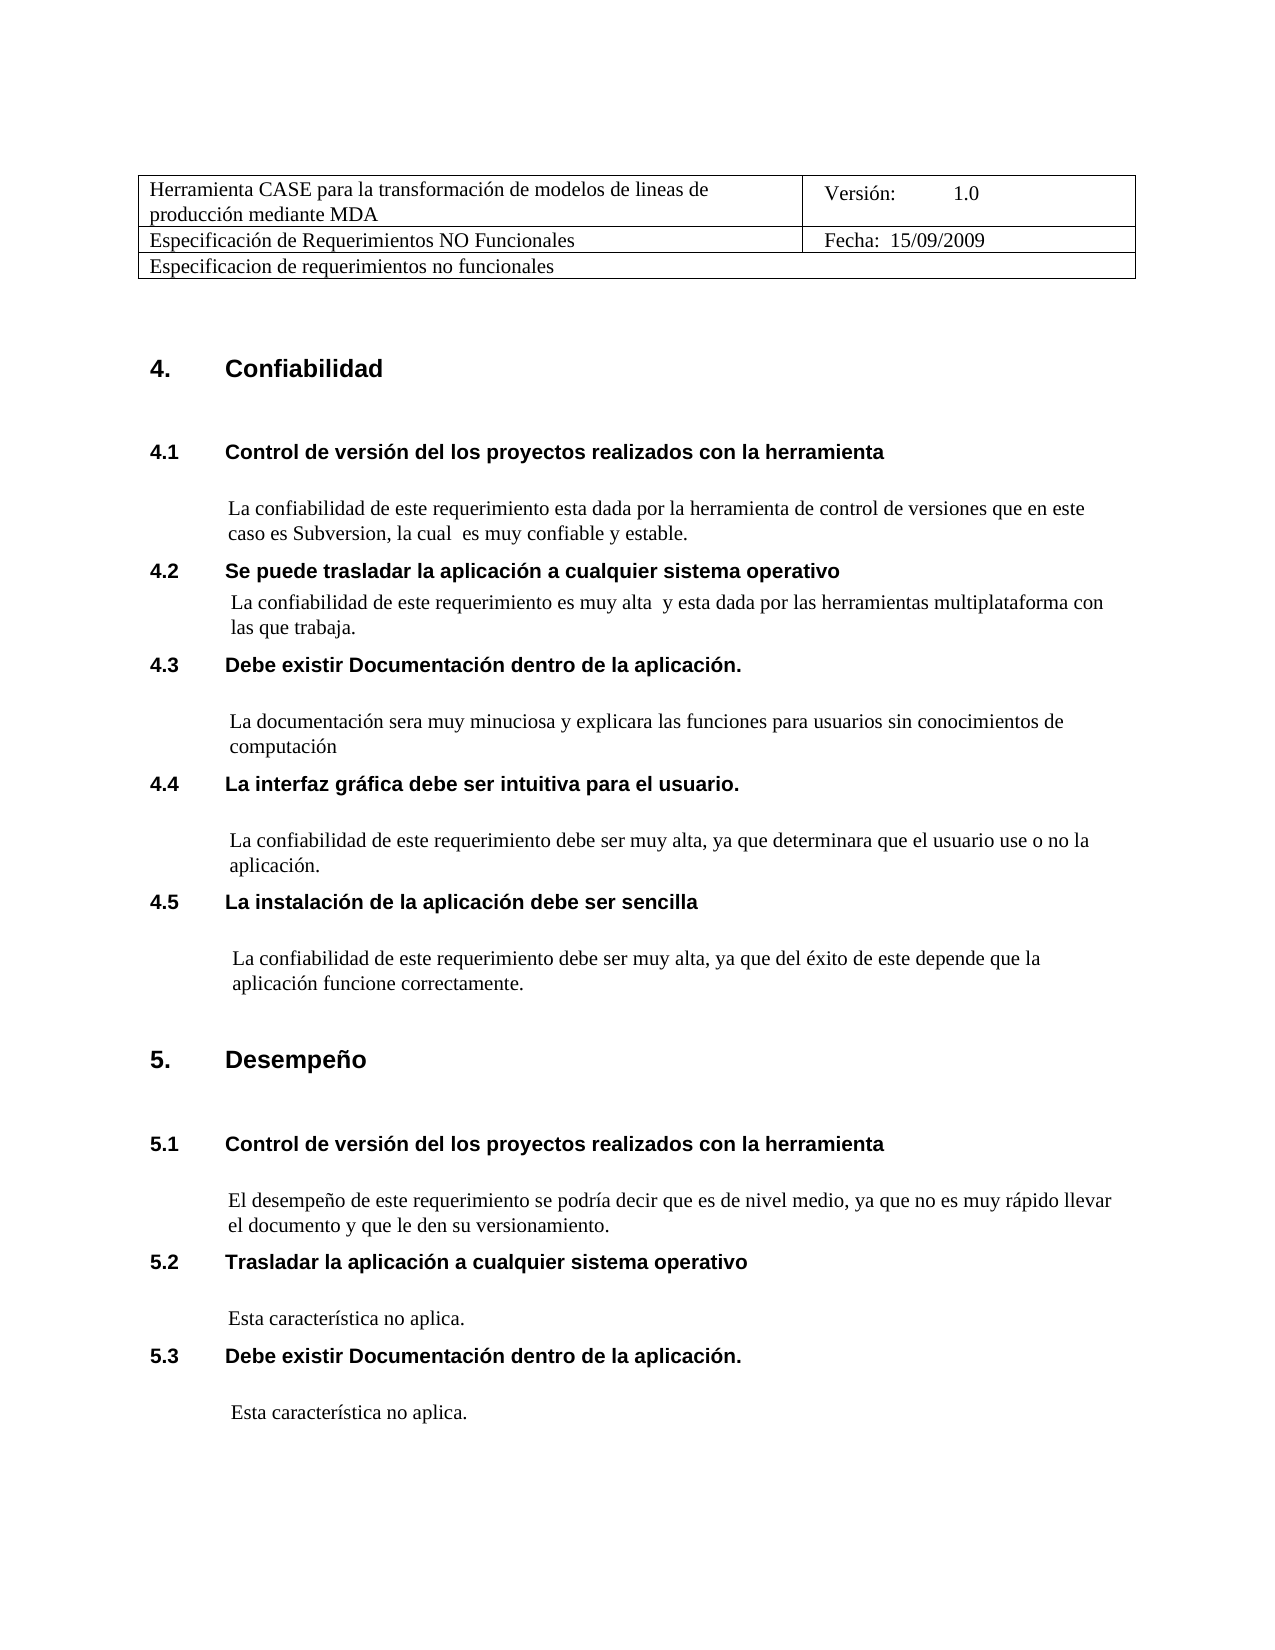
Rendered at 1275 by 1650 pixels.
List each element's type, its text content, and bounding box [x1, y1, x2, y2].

subtitle Debe existir Documentación dentro de la aplicación. [150, 652, 1125, 677]
text La documentación sera muy minuciosa y explicara las funciones para usuarios sin conocimientos de computación [229, 708, 1125, 758]
subtitle Control de versión del los proyectos realizados con la herramienta [150, 1130, 1125, 1155]
text La confiabilidad de este requerimiento debe ser muy alta, ya que del éxito de este depende que la aplicación funcione correctamente. [232, 945, 1125, 995]
subtitle Control de versión del los proyectos realizados con la herramienta [150, 439, 1125, 464]
subtitle Desempeño [150, 1045, 1125, 1074]
subtitle Se puede trasladar la aplicación a cualquier sistema operativo [150, 558, 1125, 583]
text El desempeño de este requerimiento se podría decir que es de nivel medio, ya que no es muy rápido llevar el documento y que le den su versionamiento. [228, 1187, 1125, 1237]
text La confiabilidad de este requerimiento esta dada por la herramienta de control de versiones que en este caso es Subversion, la cual es muy confiable y estable. [228, 495, 1125, 545]
subtitle Confiabilidad [150, 354, 1125, 383]
text Esta característica no aplica. [231, 1399, 1125, 1424]
subtitle Trasladar la aplicación a cualquier sistema operativo [150, 1249, 1125, 1274]
text La confiabilidad de este requerimiento es muy alta y esta dada por las herramientas multiplataforma con las que trabaja. [231, 589, 1125, 639]
text Esta característica no aplica. [228, 1305, 1125, 1330]
subtitle La instalación de la aplicación debe ser sencilla [150, 889, 1125, 914]
text La confiabilidad de este requerimiento debe ser muy alta, ya que determinara que el usuario use o no la aplicación. [229, 827, 1125, 877]
subtitle Debe existir Documentación dentro de la aplicación. [150, 1343, 1125, 1368]
subtitle La interfaz gráfica debe ser intuitiva para el usuario. [150, 770, 1125, 795]
